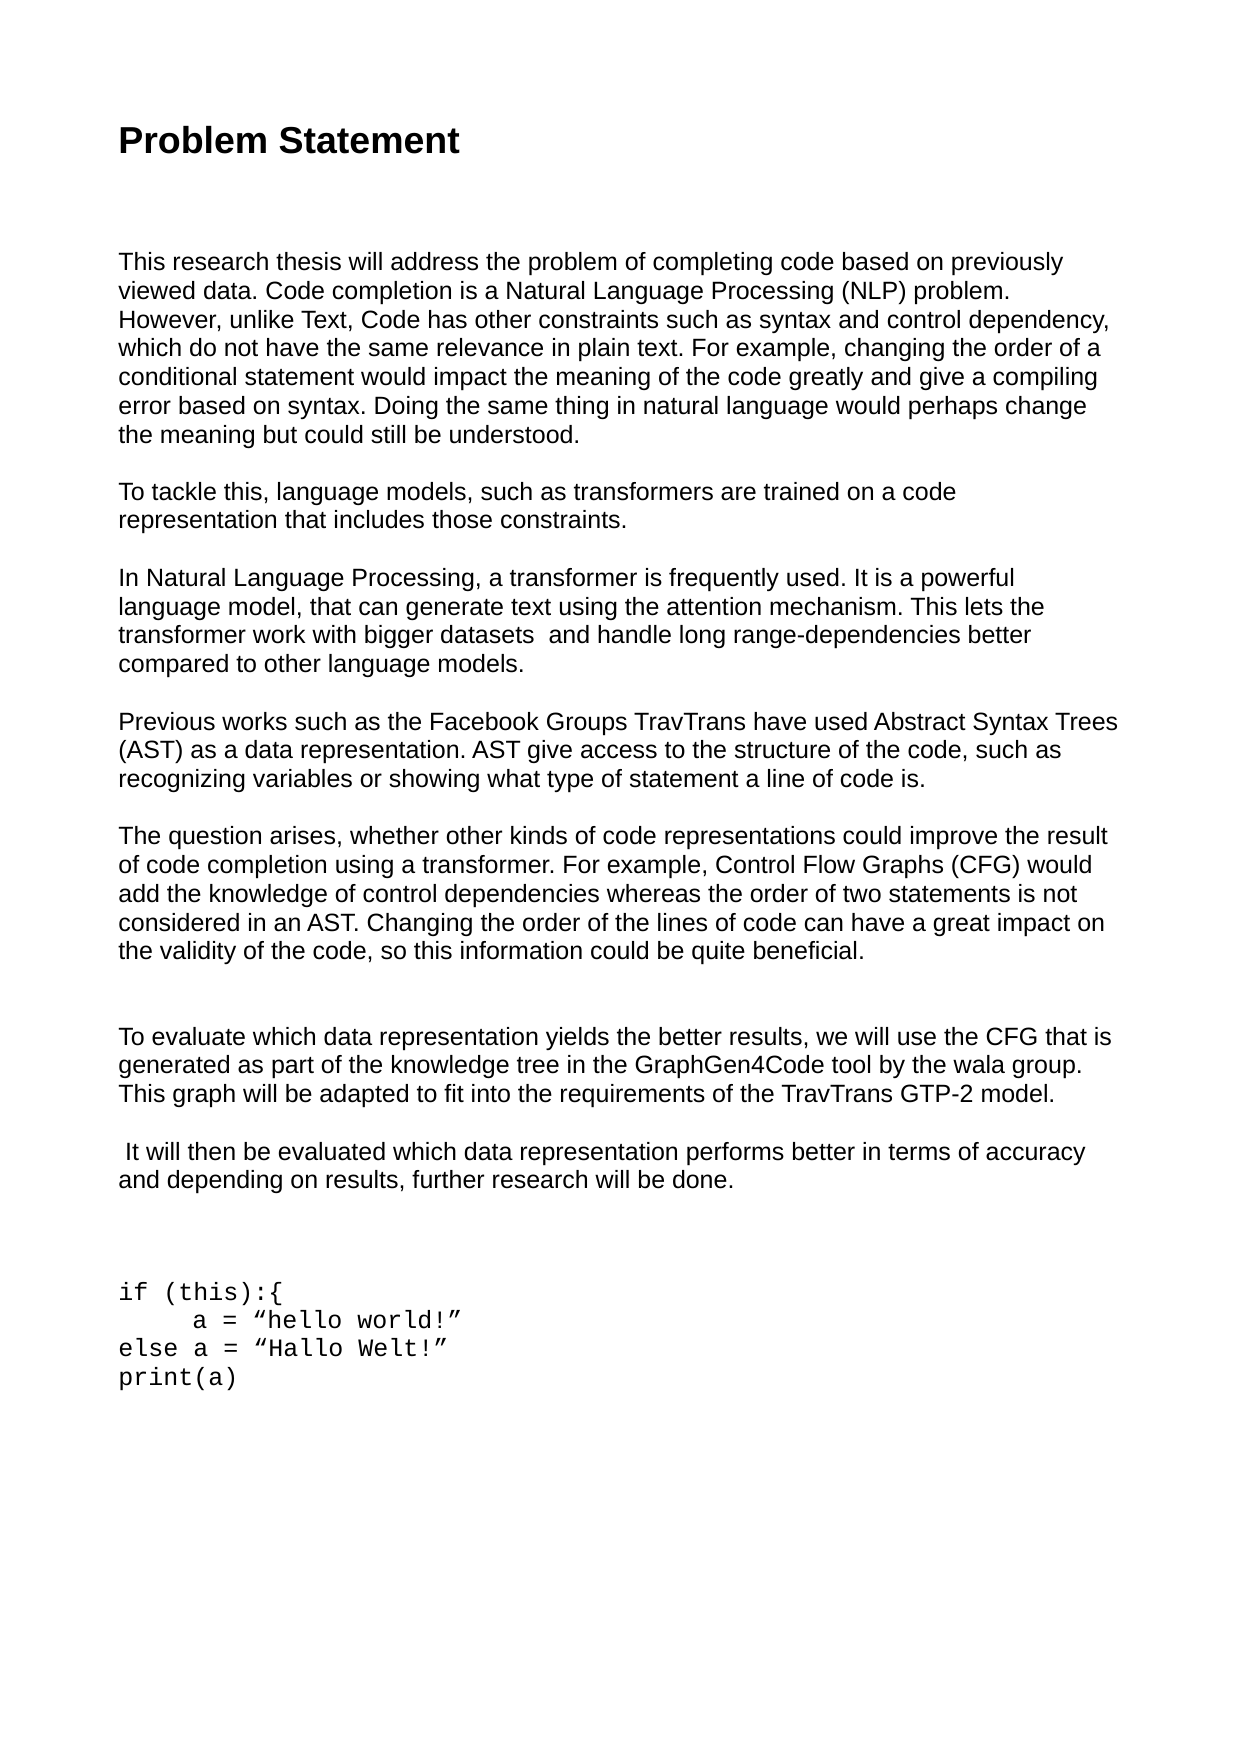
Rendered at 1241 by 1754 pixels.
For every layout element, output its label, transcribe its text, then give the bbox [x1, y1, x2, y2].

text To evaluate which data representation yields the better results, we will use the CFG that is generated as part of the knowledge tree in the GraphGen4Code tool by the wala group. This graph will be adapted to fit into the requirements of the TravTrans GTP-2 model. [118, 1022, 1122, 1108]
text In Natural Language Processing, a transformer is frequently used. It is a powerful language model, that can generate text using the attention mechanism. This lets the transformer work with bigger datasets and handle long range-dependencies better compared to other language models. [118, 563, 1122, 678]
text It will then be evaluated which data representation performs better in terms of accuracy and depending on results, further research will be done. [118, 1137, 1122, 1194]
text else a = “Hallo Welt!” [118, 1336, 1122, 1364]
text a = “hello world!” [118, 1307, 1122, 1336]
text Previous works such as the Facebook Groups TravTrans have used Abstract Syntax Trees (AST) as a data representation. AST give access to the structure of the code, such as recognizing variables or showing what type of statement a line of code is. [118, 707, 1122, 793]
text print(a) [118, 1364, 1122, 1392]
text To tackle this, language models, such as transformers are trained on a code representation that includes those constraints. [118, 477, 1122, 534]
text This research thesis will address the problem of completing code based on previously viewed data. Code completion is a Natural Language Processing (NLP) problem. However, unlike Text, Code has other constraints such as syntax and control dependency, which do not have the same relevance in plain text. For example, changing the order of a conditional statement would impact the meaning of the code greatly and give a compiling error based on syntax. Doing the same thing in natural language would perhaps change the meaning but could still be understood. [118, 247, 1122, 448]
text if (this):{ [118, 1279, 1122, 1307]
text Problem Statement [118, 118, 1122, 161]
text The question arises, whether other kinds of code representations could improve the result of code completion using a transformer. For example, Control Flow Graphs (CFG) would add the knowledge of control dependencies whereas the order of two statements is not considered in an AST. Changing the order of the lines of code can have a great impact on the validity of the code, so this information could be quite beneficial. [118, 821, 1122, 965]
